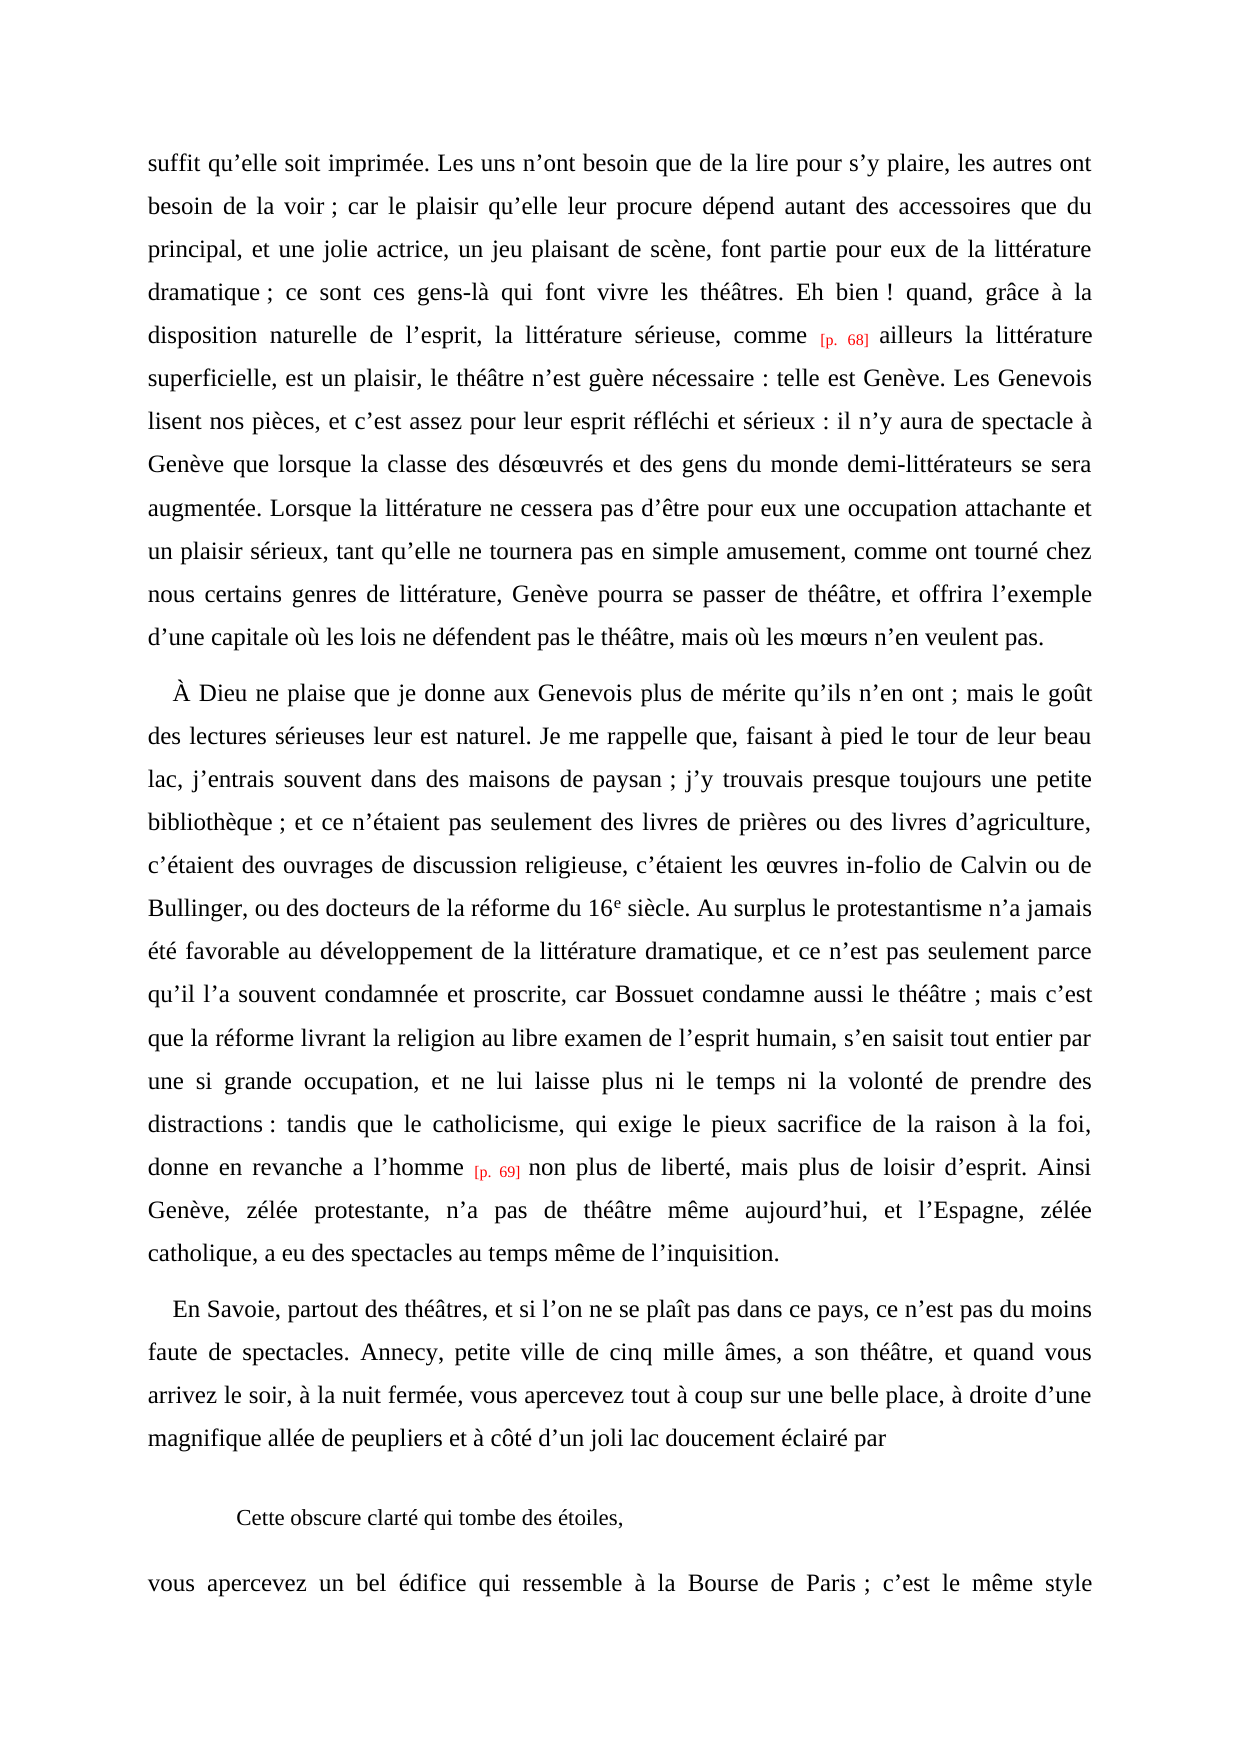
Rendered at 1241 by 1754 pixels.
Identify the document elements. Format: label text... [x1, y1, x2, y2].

text Cette obscure clarté qui tombe des étoiles, [236, 1504, 1093, 1530]
text vous apercevez un bel édifice qui ressemble à la Bourse de Paris ; c’est le même style [148, 1568, 1093, 1597]
text À Dieu ne plaise que je donne aux Genevois plus de mérite qu’ils n’en ont ; mais le goût des lectures sérieuses leur est naturel. Je me rappelle que, faisant à pied le tour de leur beau lac, j’entrais souvent dans des maisons de paysan ; j’y trouvais presque toujours une petite bibliothèque ; et ce n’étaient pas seulement des livres de prières ou des livres d’agriculture, c’étaient des ouvrages de discussion religieuse, c’étaient les œuvres in-folio de Calvin ou de Bullinger, ou des docteurs de la réforme du 16e siècle. Au surplus le protestantisme n’a jamais été favorable au développement de la littérature dramatique, et ce n’est pas seulement parce qu’il l’a souvent condamnée et proscrite, car Bossuet condamne aussi le théâtre ; mais c’est que la réforme livrant la religion au libre examen de l’esprit humain, s’en saisit tout entier par une si grande occupation, et ne lui laisse plus ni le temps ni la volonté de prendre des distractions : tandis que le catholicisme, qui exige le pieux sacrifice de la raison à la foi, donne en revanche a l’homme [p. 69] non plus de liberté, mais plus de loisir d’esprit. Ainsi Genève, zélée protestante, n’a pas de théâtre même aujourd’hui, et l’Espagne, zélée catholique, a eu des spectacles au temps même de l’inquisition. [148, 678, 1093, 1267]
text suffit qu’elle soit imprimée. Les uns n’ont besoin que de la lire pour s’y plaire, les autres ont besoin de la voir ; car le plaisir qu’elle leur procure dépend autant des accessoires que du principal, et une jolie actrice, un jeu plaisant de scène, font partie pour eux de la littérature dramatique ; ce sont ces gens-là qui font vivre les théâtres. Eh bien ! quand, grâce à la disposition naturelle de l’esprit, la littérature sérieuse, comme [p. 68] ailleurs la littérature superficielle, est un plaisir, le théâtre n’est guère nécessaire : telle est Genève. Les Genevois lisent nos pièces, et c’est assez pour leur esprit réfléchi et sérieux : il n’y aura de spectacle à Genève que lorsque la classe des désœuvrés et des gens du monde demi-littérateurs se sera augmentée. Lorsque la littérature ne cessera pas d’être pour eux une occupation attachante et un plaisir sérieux, tant qu’elle ne tournera pas en simple amusement, comme ont tourné chez nous certains genres de littérature, Genève pourra se passer de théâtre, et offrira l’exemple d’une capitale où les lois ne défendent pas le théâtre, mais où les mœurs n’en veulent pas. [148, 148, 1093, 651]
text En Savoie, partout des théâtres, et si l’on ne se plaît pas dans ce pays, ce n’est pas du moins faute de spectacles. Annecy, petite ville de cinq mille âmes, a son théâtre, et quand vous arrivez le soir, à la nuit fermée, vous apercevez tout à coup sur une belle place, à droite d’une magnifique allée de peupliers et à côté d’un joli lac doucement éclairé par [148, 1294, 1093, 1452]
